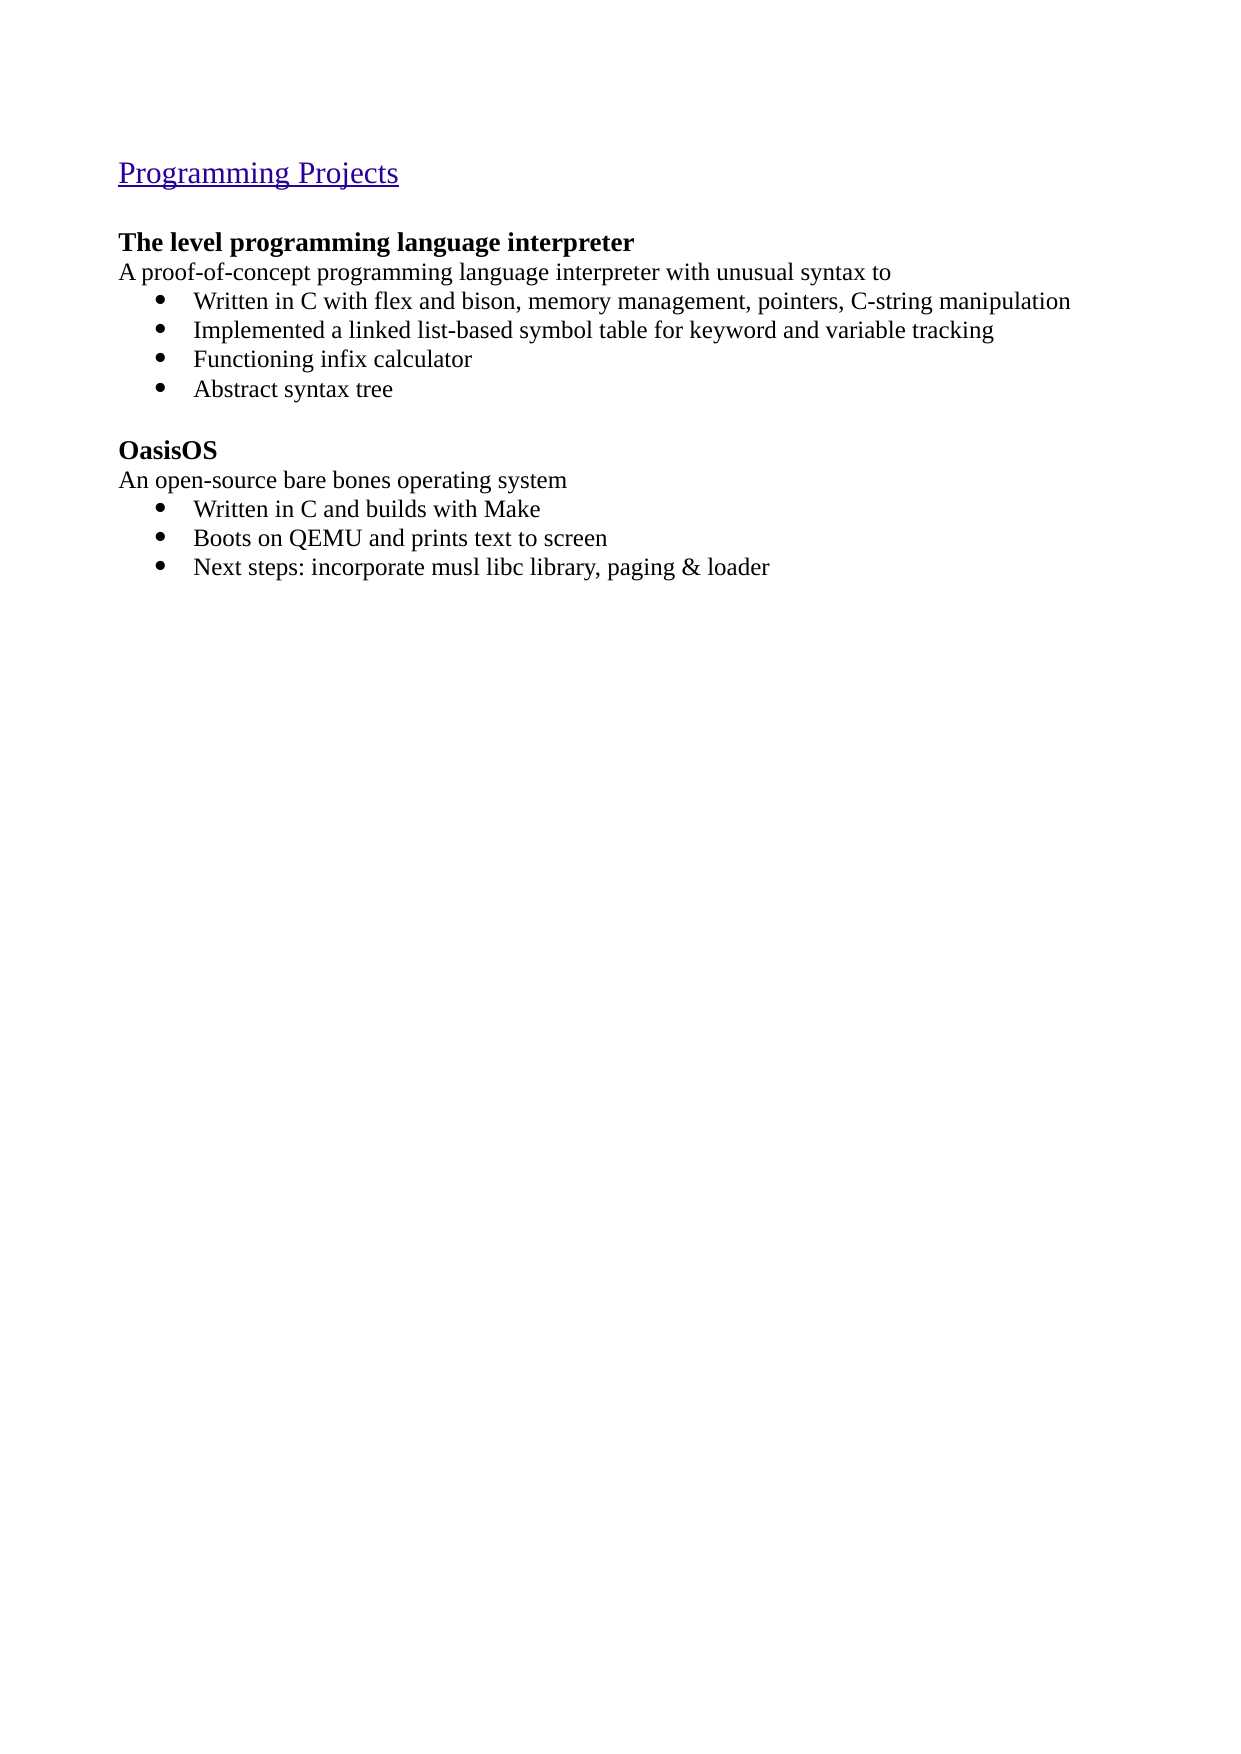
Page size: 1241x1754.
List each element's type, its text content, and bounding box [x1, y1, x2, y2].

text The level programming language interpreter [118, 226, 1122, 257]
text OasisOS [118, 434, 1122, 465]
list Functioning infix calculator [156, 344, 1122, 374]
text An open-source bare bones operating system [118, 465, 1122, 494]
list Written in C with flex and bison, memory management, pointers, C-string manipulation [156, 286, 1122, 315]
text Programming Projects [118, 154, 1122, 190]
text A proof-of-concept programming language interpreter with unusual syntax to [118, 257, 1122, 286]
list Written in C and builds with Make [156, 494, 1122, 523]
list Abstract syntax tree [156, 374, 1122, 403]
list Implemented a linked list-based symbol table for keyword and variable tracking [156, 315, 1122, 344]
list Next steps: incorporate musl libc library, paging & loader [156, 552, 1122, 582]
list Boots on QEMU and prints text to screen [156, 523, 1122, 552]
